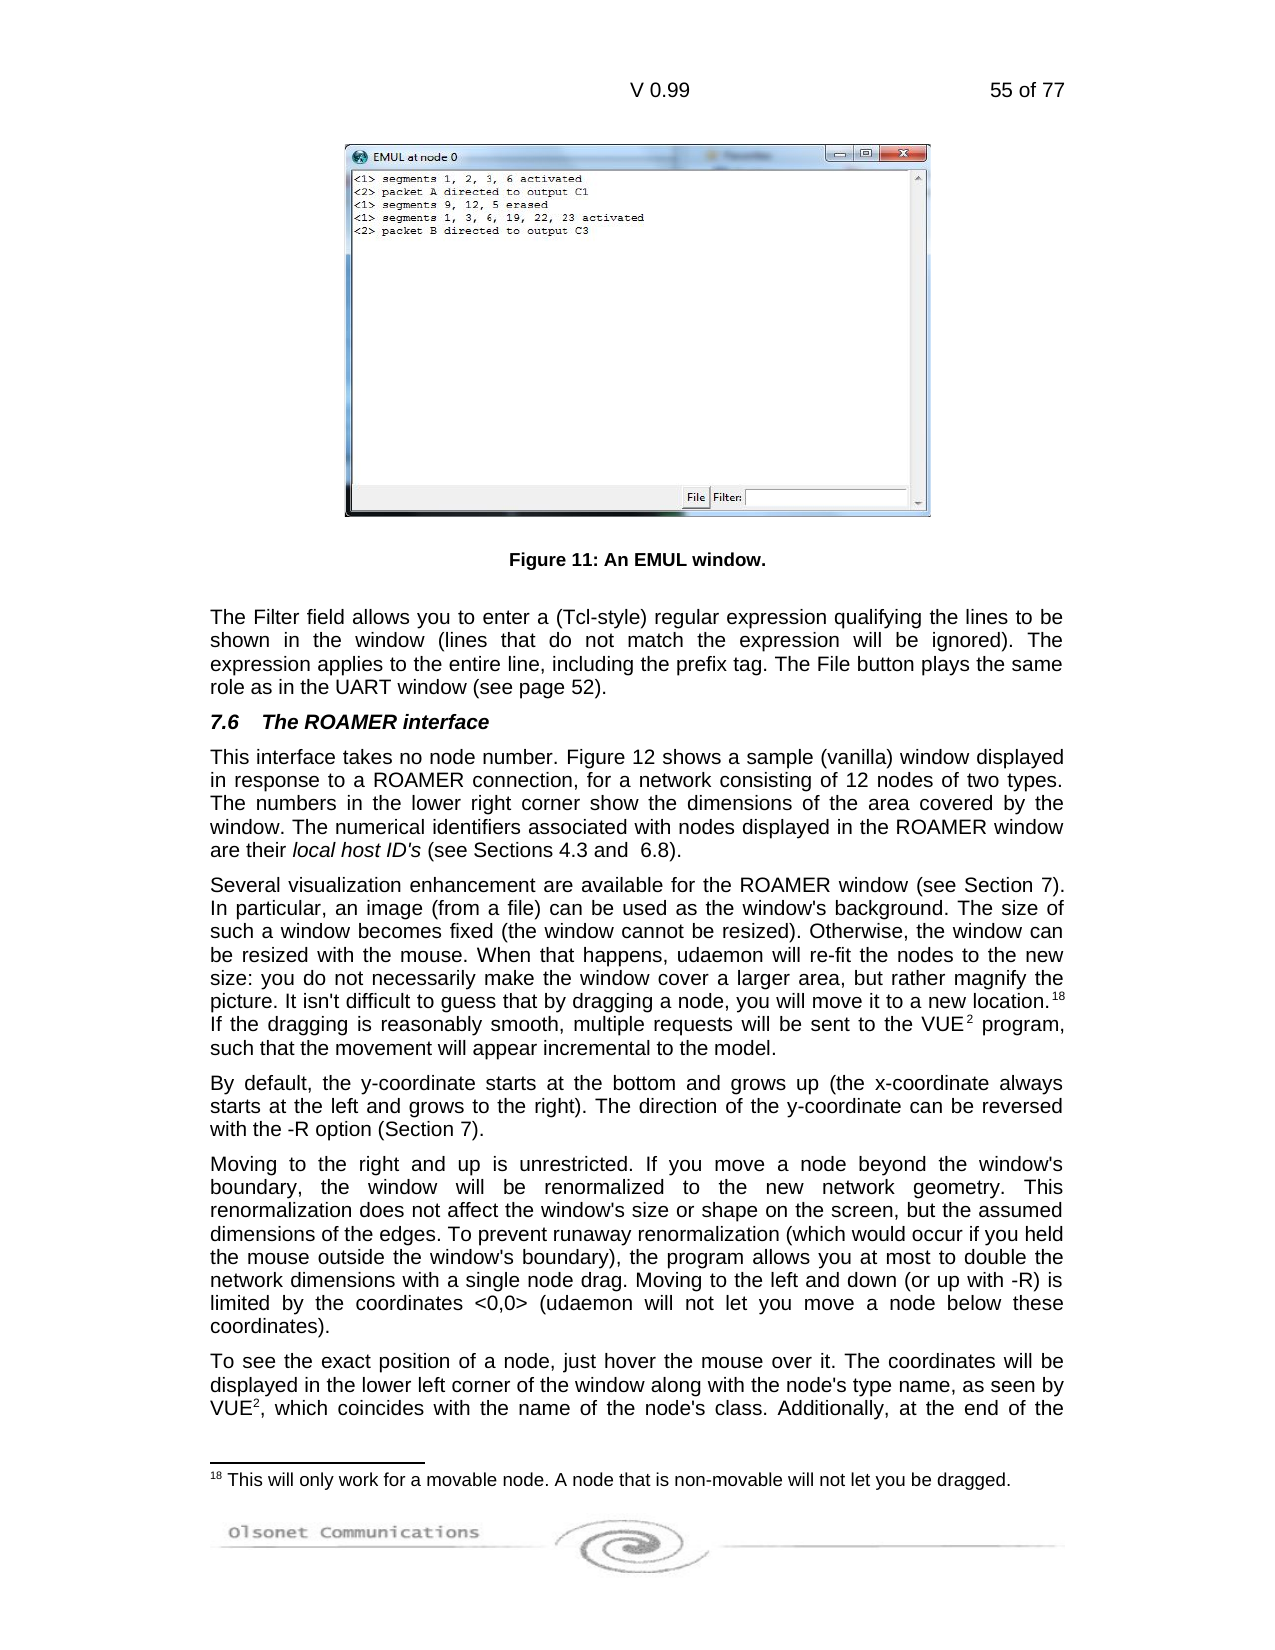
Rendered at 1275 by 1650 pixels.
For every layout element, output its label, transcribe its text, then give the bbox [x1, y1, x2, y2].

text This interface takes no node number. Figure 12 shows a sample (vanilla) window displayed in response to a ROAMER connection, for a network consisting of 12 nodes of two types. The numbers in the lower right corner show the dimensions of the area covered by the window. The numerical identifiers associated with nodes displayed in the ROAMER window are their local host ID's (see Sections 4.3 and 6.8). [210, 746, 1065, 862]
text Moving to the right and up is unrestricted. If you move a node beyond the window's boundary, the window will be renormalized to the new network geometry. This renormalization does not affect the window's size or shape on the screen, but the assumed dimensions of the edges. To prevent runaway renormalization (which would occur if you held the mouse outside the window's boundary), the program allows you at most to double the network dimensions with a single node drag. Moving to the left and down (or up with -R) is limited by the coordinates <0,0> (udaemon will not let you move a node below these coordinates). [210, 1152, 1065, 1338]
text By default, the y-coordinate starts at the bottom and grows up (the x-coordinate always starts at the left and grows to the right). The direction of the y-coordinate can be reversed with the -R option (Section 7). [210, 1071, 1065, 1141]
text Figure 11: An EMUL window. [344, 550, 931, 571]
text To see the exact position of a node, just hover the mouse over it. The coordinates will be displayed in the lower left corner of the window along with the node's type name, as seen by VUE2, which coincides with the name of the node's class. Additionally, at the end of the [210, 1350, 1065, 1420]
subtitle The ROAMER interface [210, 711, 1065, 734]
text The Filter field allows you to enter a (Tcl-style) regular expression qualifying the lines to be shown in the window (lines that do not match the expression will be ignored). The expression applies to the entire line, including the prefix tag. The File button plays the same role as in the UART window (see page 53). [210, 606, 1065, 699]
picture [210, 1504, 1065, 1596]
text Several visualization enhancement are available for the ROAMER window (see Section 7). In particular, an image (from a file) can be used as the window's background. The size of such a window becomes fixed (the window cannot be resized). Otherwise, the window can be resized with the mouse. When that happens, udaemon will re-fit the nodes to the new size: you do not necessarily make the window cover a larger area, but rather magnify the picture. It isn't difficult to guess that by dragging a node, you will move it to a new location. If the dragging is reasonably smooth, multiple requests will be sent to the VUE2 program, such that the movement will appear incremental to the model. [210, 873, 1065, 1059]
text This will only work for a movable node. A node that is non-movable will not let you be dragged. [210, 1469, 1065, 1490]
picture [344, 144, 931, 517]
